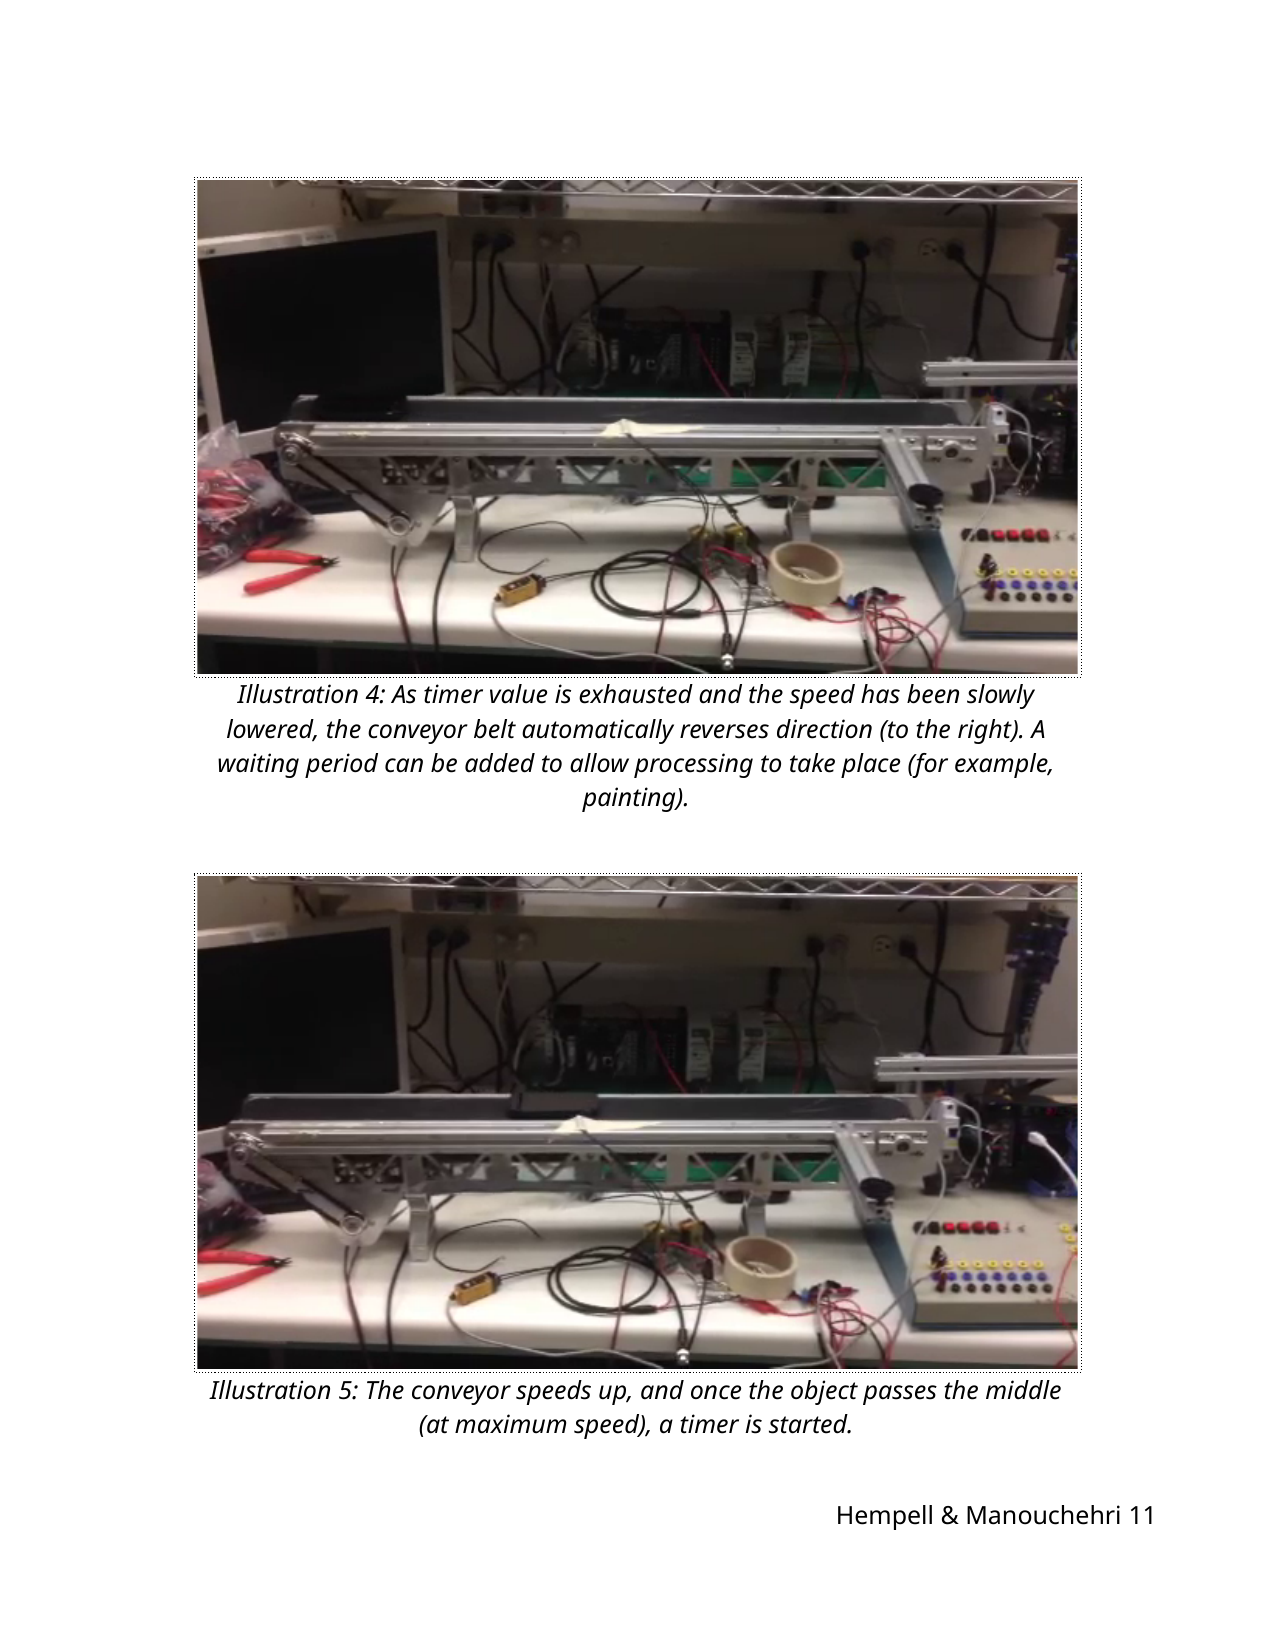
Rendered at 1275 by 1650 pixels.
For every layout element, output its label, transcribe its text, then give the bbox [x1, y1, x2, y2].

text Illustration 5: The conveyor speeds up, and once the object passes the middle (at maximum speed), a timer is started. [194, 872, 1081, 1441]
picture [197, 180, 1078, 674]
text Illustration 4: As timer value is exhausted and the speed has been slowly lowered, the conveyor belt automatically reverses direction (to the right). A waiting period can be added to allow processing to take place (for example, painting). [194, 177, 1081, 813]
picture [197, 876, 1078, 1369]
